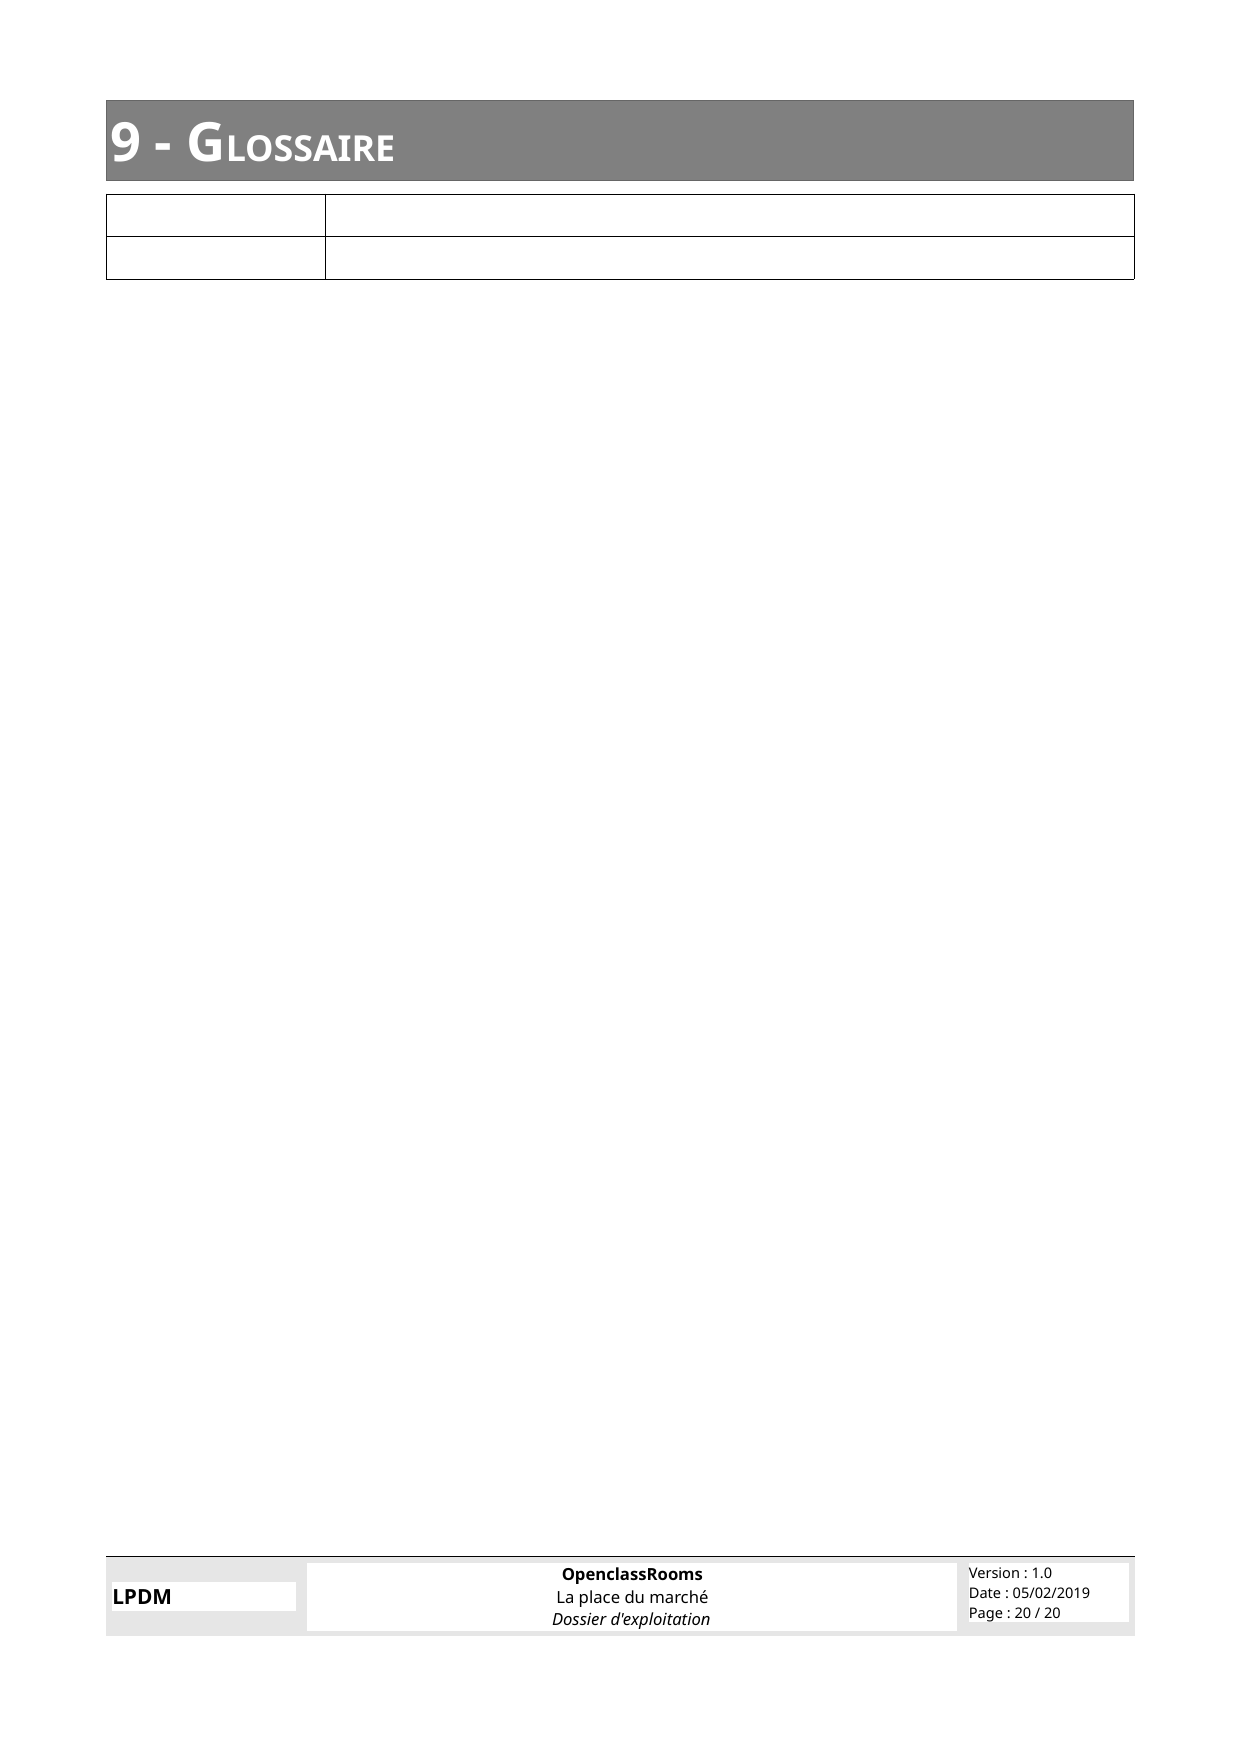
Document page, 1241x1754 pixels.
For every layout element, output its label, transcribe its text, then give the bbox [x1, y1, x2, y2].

table_cell [326, 237, 1134, 279]
table_header [107, 195, 325, 236]
table_header [326, 195, 1134, 236]
subtitle Glossaire [107, 101, 1133, 180]
table_cell [107, 237, 325, 279]
